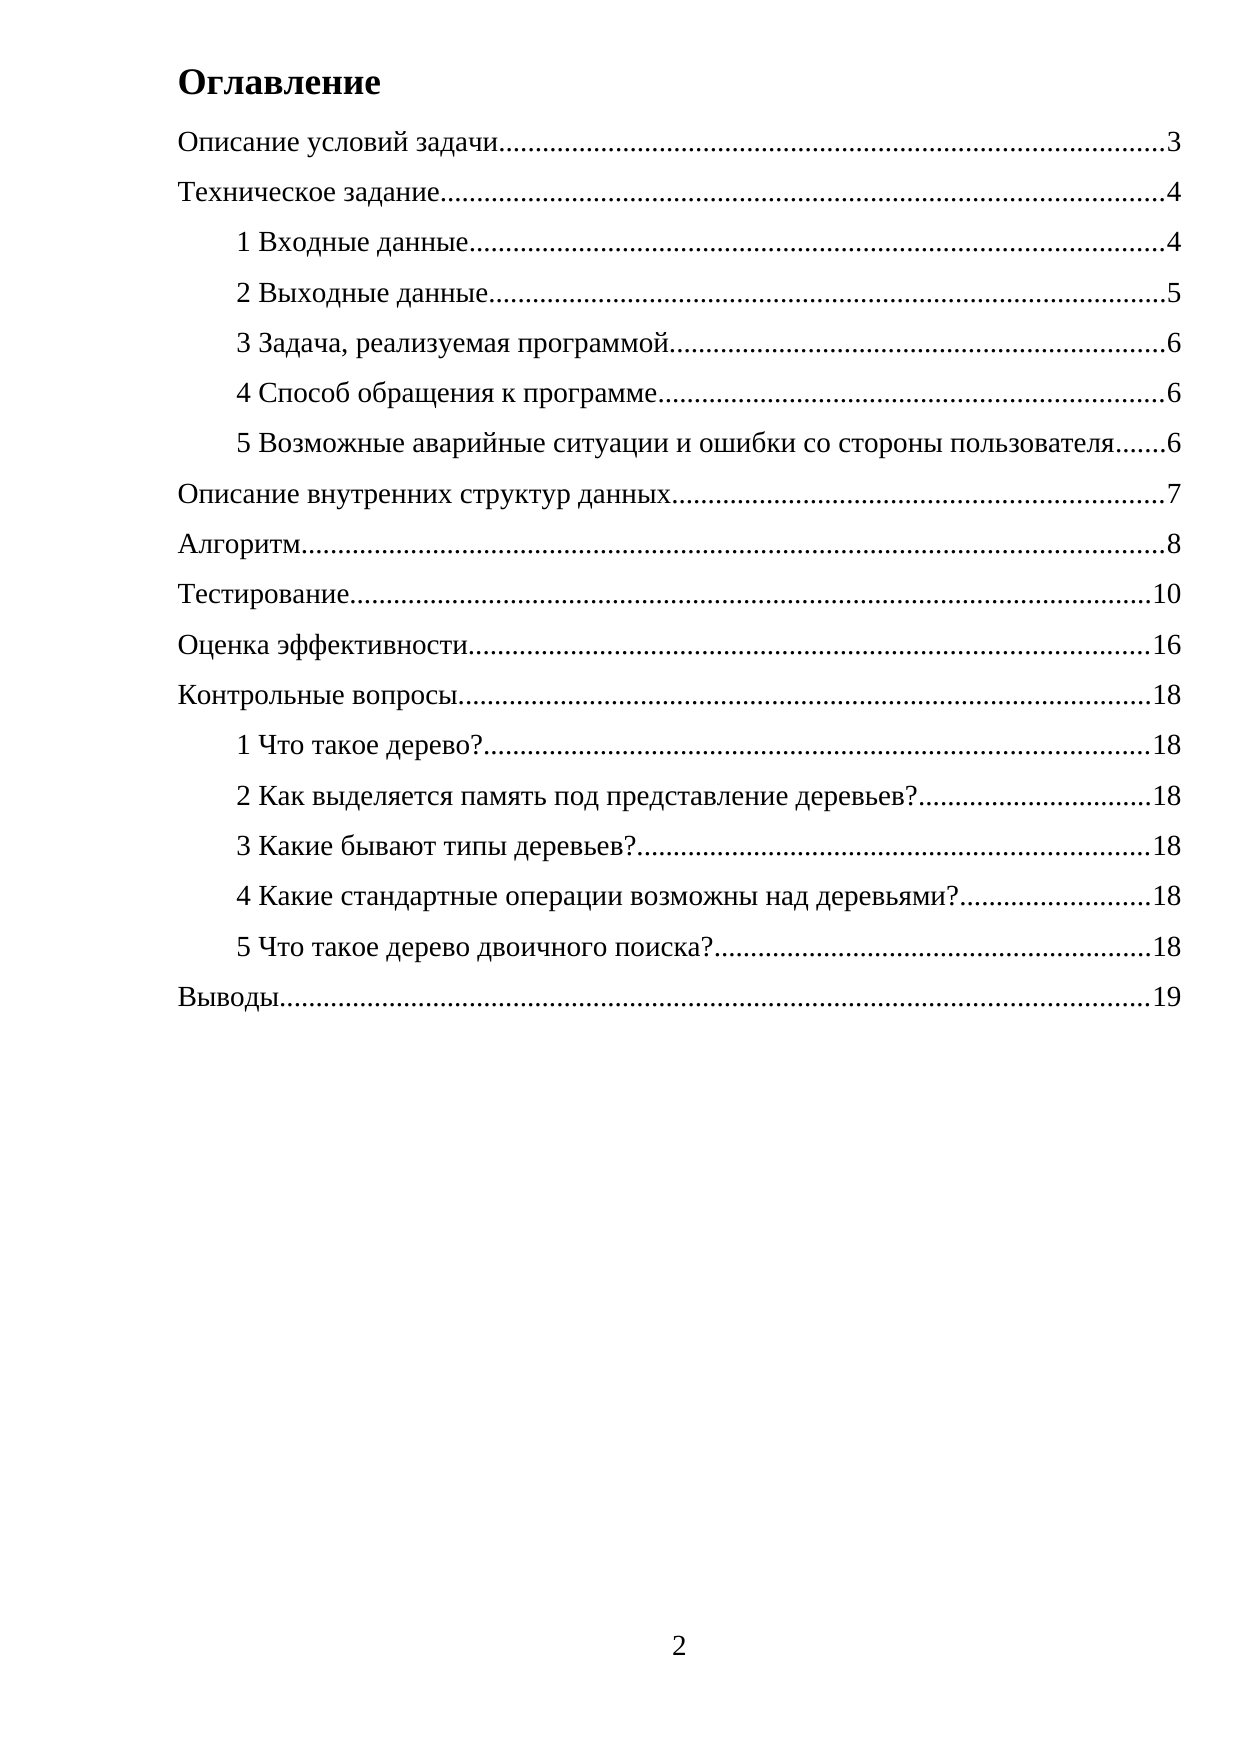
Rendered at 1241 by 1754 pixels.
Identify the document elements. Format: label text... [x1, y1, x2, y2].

text 3 Задача, реализуемая программой 6 [236, 325, 1181, 358]
text Оценка эффективности 16 [177, 627, 1181, 660]
text Описание условий задачи 3 [177, 124, 1181, 157]
subtitle Оглавление [177, 59, 1181, 102]
text 2 Выходные данные 5 [236, 275, 1181, 308]
text 3 Какие бывают типы деревьев? 18 [236, 828, 1181, 862]
text 5 Возможные аварийные ситуации и ошибки со стороны пользователя 6 [236, 426, 1181, 459]
text 4 Способ обращения к программе 6 [236, 375, 1181, 409]
text Контрольные вопросы 18 [177, 677, 1181, 711]
text Тестирование 10 [177, 577, 1181, 610]
text 4 Какие стандартные операции возможны над деревьями? 18 [236, 878, 1181, 912]
text 2 Как выделяется память под представление деревьев? 18 [236, 778, 1181, 811]
text Выводы 19 [177, 979, 1181, 1013]
text Описание внутренних структур данных 7 [177, 476, 1181, 509]
text Алгоритм 8 [177, 526, 1181, 560]
text Техническое задание 4 [177, 174, 1181, 208]
text 5 Что такое дерево двоичного поиска? 18 [236, 929, 1181, 962]
text 1 Что такое дерево? 18 [236, 727, 1181, 761]
text 1 Входные данные 4 [236, 224, 1181, 258]
